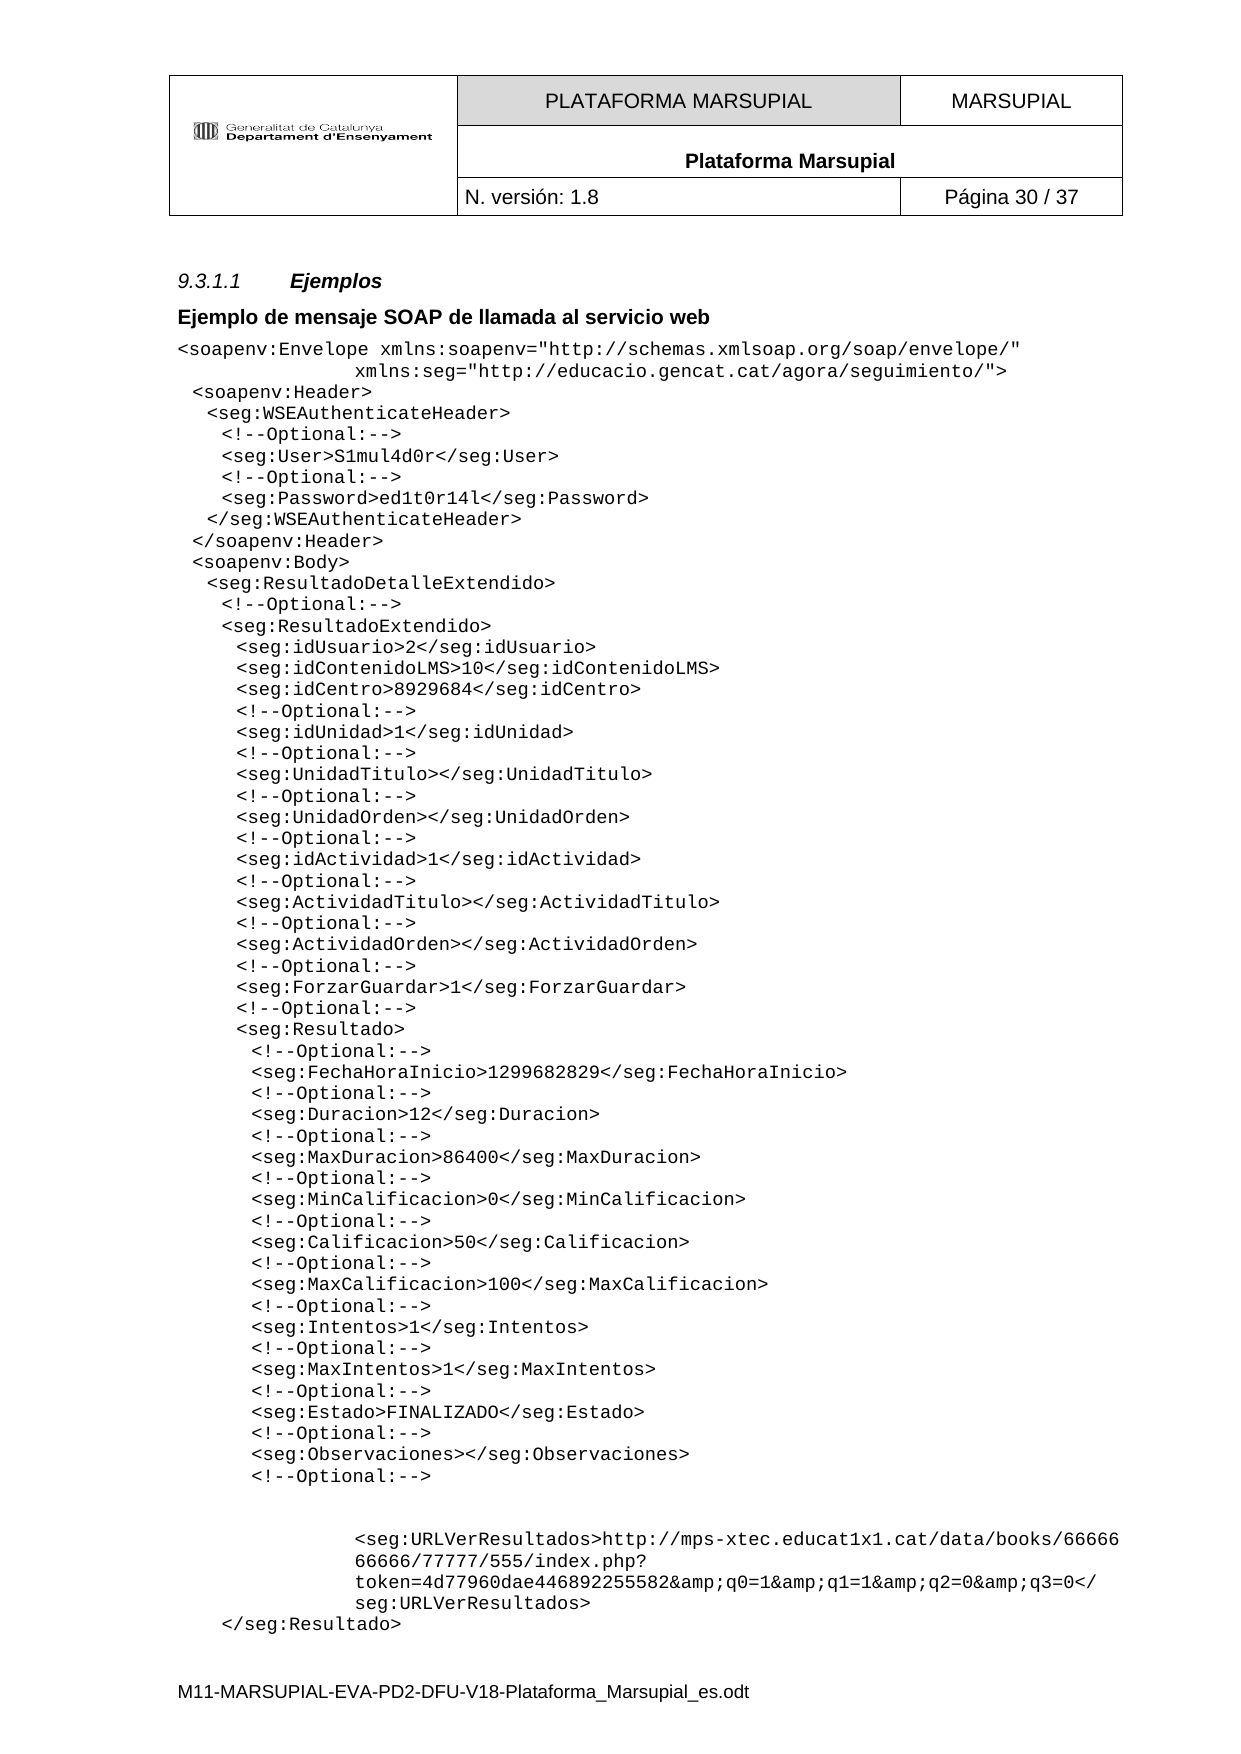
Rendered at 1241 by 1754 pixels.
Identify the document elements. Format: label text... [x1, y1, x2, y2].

text <soapenv:Body> [177, 553, 1122, 574]
text <!--Optional:--> [177, 1381, 1122, 1403]
text <seg:idContenidoLMS>10</seg:idContenidoLMS> [177, 659, 1122, 680]
text </seg:Resultado> [177, 1615, 1122, 1636]
text <seg:User>S1mul4d0r</seg:User> [177, 446, 1122, 468]
text <seg:ActividadOrden></seg:ActividadOrden> [177, 935, 1122, 956]
text <seg:ForzarGuardar>1</seg:ForzarGuardar> [177, 978, 1122, 999]
text <!--Optional:--> [177, 744, 1122, 765]
text <!--Optional:--> [177, 999, 1122, 1020]
text <!--Optional:--> [177, 1424, 1122, 1445]
text <seg:URLVerResultados>http://mps-xtec.educat1x1.cat/data/books/6666666666/77777/555/index.php?token=4d77960dae446892255582&amp;q0=1&amp;q1=1&amp;q2=0&amp;q3=0</seg:URLVerResultados> [177, 1488, 1122, 1615]
text <seg:idUnidad>1</seg:idUnidad> [177, 723, 1122, 744]
text <!--Optional:--> [177, 1126, 1122, 1148]
text <seg:idUsuario>2</seg:idUsuario> [177, 638, 1122, 659]
text <seg:FechaHoraInicio>1299682829</seg:FechaHoraInicio> [177, 1063, 1122, 1084]
text <!--Optional:--> [177, 914, 1122, 935]
text <!--Optional:--> [177, 1084, 1122, 1105]
text <!--Optional:--> [177, 1339, 1122, 1360]
text <!--Optional:--> [177, 1041, 1122, 1063]
text <!--Optional:--> [177, 956, 1122, 978]
text <seg:idActividad>1</seg:idActividad> [177, 850, 1122, 871]
text </seg:WSEAuthenticateHeader> [177, 510, 1122, 531]
text <!--Optional:--> [177, 1296, 1122, 1318]
text <!--Optional:--> [177, 595, 1122, 616]
text <!--Optional:--> [177, 786, 1122, 808]
text <!--Optional:--> [177, 829, 1122, 850]
text <seg:Observaciones></seg:Observaciones> [177, 1445, 1122, 1466]
text <!--Optional:--> [177, 1169, 1122, 1190]
text <seg:ActividadTitulo></seg:ActividadTitulo> [177, 893, 1122, 914]
text <seg:ResultadoDetalleExtendido> [177, 574, 1122, 595]
text <seg:MaxDuracion>86400</seg:MaxDuracion> [177, 1148, 1122, 1169]
text <!--Optional:--> [177, 1254, 1122, 1275]
text <seg:Estado>FINALIZADO</seg:Estado> [177, 1403, 1122, 1424]
text <seg:Calificacion>50</seg:Calificacion> [177, 1233, 1122, 1254]
text <!--Optional:--> [177, 425, 1122, 446]
text </soapenv:Header> [177, 531, 1122, 553]
text <!--Optional:--> [177, 871, 1122, 893]
subtitle Ejemplos [177, 269, 1122, 293]
text <!--Optional:--> [177, 468, 1122, 489]
text <seg:ResultadoExtendido> [177, 616, 1122, 638]
text <!--Optional:--> [177, 701, 1122, 723]
text <seg:Duracion>12</seg:Duracion> [177, 1105, 1122, 1126]
text <!--Optional:--> [177, 1211, 1122, 1233]
text <seg:Password>ed1t0r14l</seg:Password> [177, 489, 1122, 510]
text Ejemplo de mensaje SOAP de llamada al servicio web [177, 304, 1122, 328]
text <seg:UnidadTitulo></seg:UnidadTitulo> [177, 765, 1122, 786]
text <seg:Resultado> [177, 1020, 1122, 1041]
text <seg:MinCalificacion>0</seg:MinCalificacion> [177, 1190, 1122, 1211]
text <seg:WSEAuthenticateHeader> [177, 404, 1122, 425]
text <seg:UnidadOrden></seg:UnidadOrden> [177, 808, 1122, 829]
text <soapenv:Envelope xmlns:soapenv="http://schemas.xmlsoap.org/soap/envelope/" xmlns:seg="http://educacio.gencat.cat/agora/seguimiento/"> [177, 340, 1122, 383]
text <soapenv:Header> [177, 383, 1122, 404]
text <seg:Intentos>1</seg:Intentos> [177, 1318, 1122, 1339]
text <seg:MaxCalificacion>100</seg:MaxCalificacion> [177, 1275, 1122, 1296]
text <seg:MaxIntentos>1</seg:MaxIntentos> [177, 1360, 1122, 1381]
text <seg:idCentro>8929684</seg:idCentro> [177, 680, 1122, 701]
text <!--Optional:--> [177, 1466, 1122, 1488]
